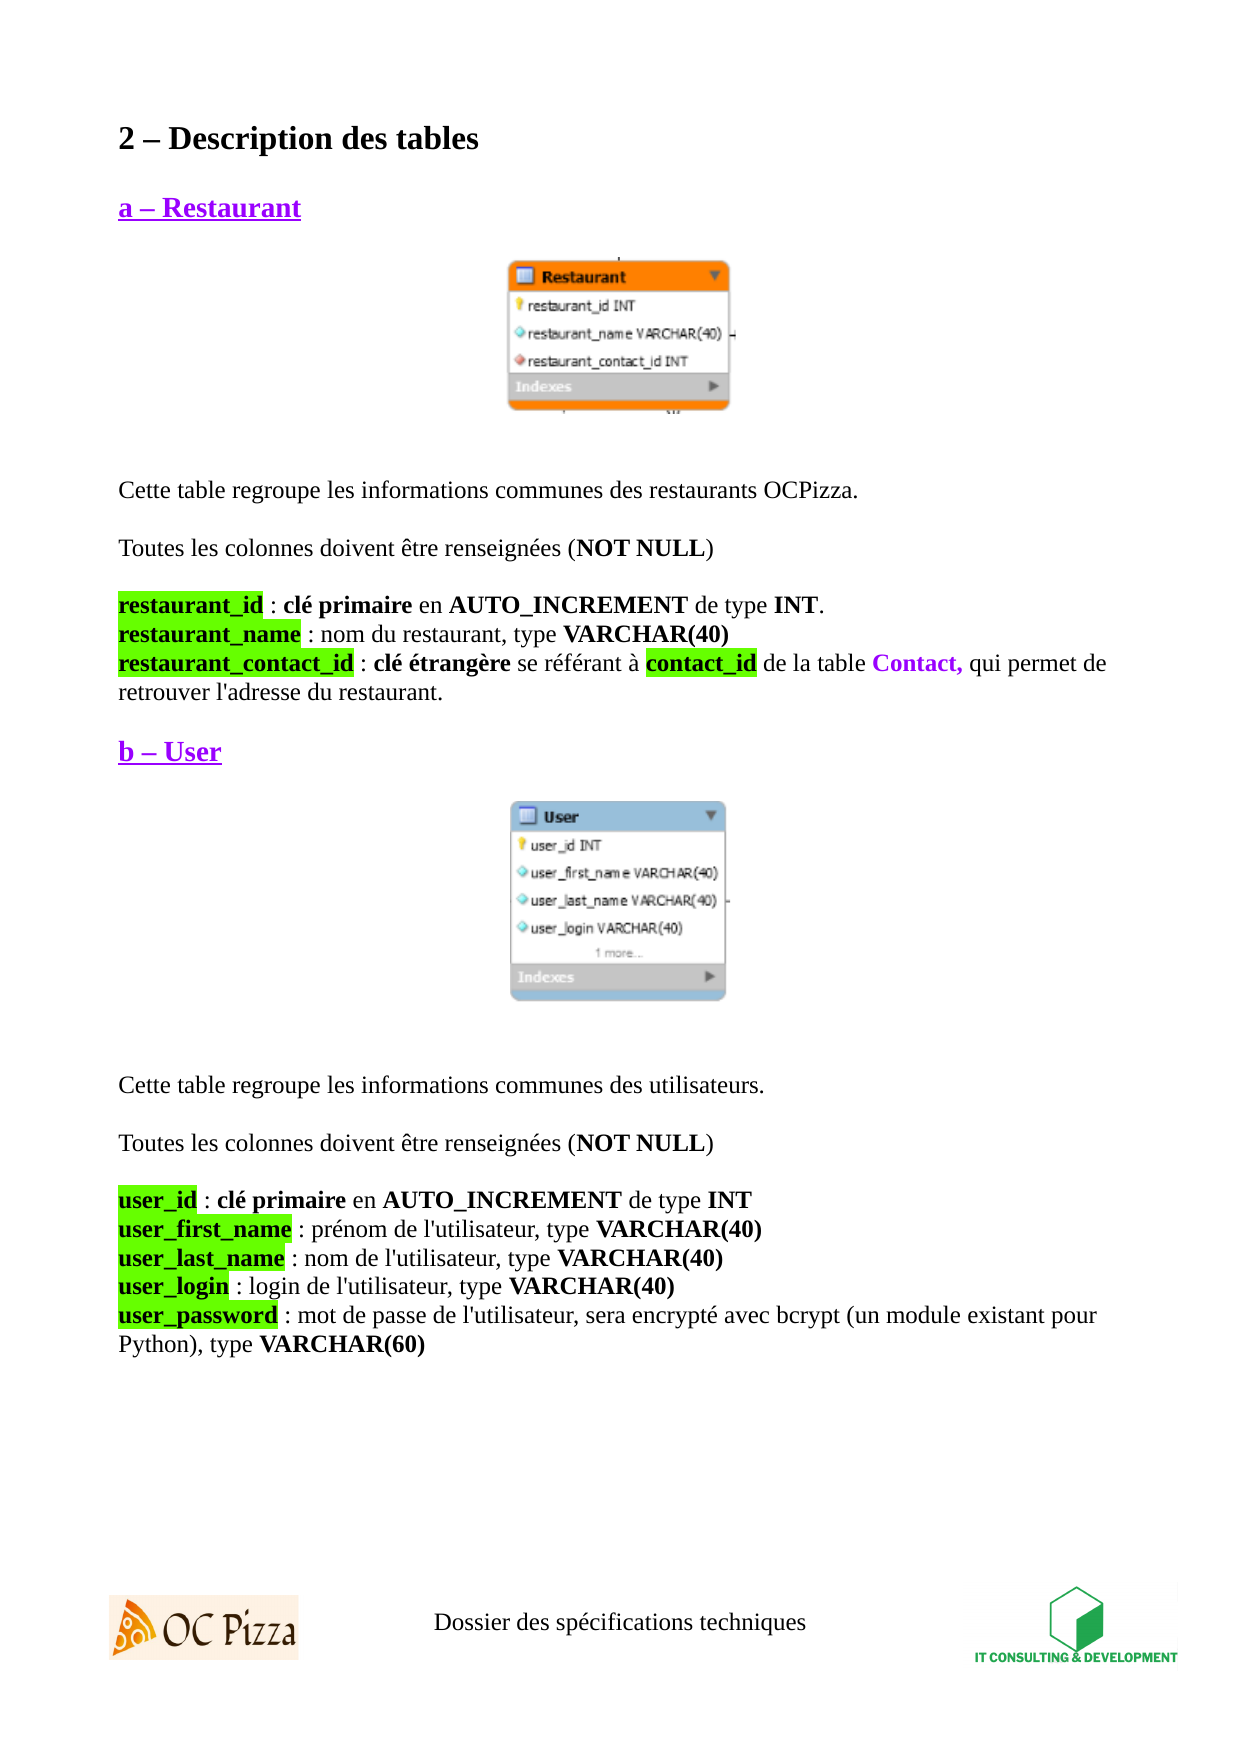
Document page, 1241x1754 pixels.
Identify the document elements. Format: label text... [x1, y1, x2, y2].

picture [108, 1595, 306, 1660]
text Toutes les colonnes doivent être renseignées (NOT NULL) [118, 1128, 1122, 1156]
text restaurant_contact_id : clé étrangère se référant à contact_id de la table Contact, qui permet de retrouver l'adresse du restaurant. [118, 648, 1122, 706]
text user_first_name : prénom de l'utilisateur, type VARCHAR(40) [118, 1214, 1122, 1243]
text a – Restaurant [118, 190, 1122, 223]
text Cette table regroupe les informations communes des restaurants OCPizza. [118, 476, 1122, 504]
text user_id : clé primaire en AUTO_INCREMENT de type INT [118, 1185, 1122, 1214]
text user_password : mot de passe de l'utilisateur, sera encrypté avec bcrypt (un module existant pour Python), type VARCHAR(60) [118, 1300, 1122, 1358]
text user_login : login de l'utilisateur, type VARCHAR(40) [118, 1271, 1122, 1300]
text Cette table regroupe les informations communes des utilisateurs. [118, 1070, 1122, 1099]
text user_last_name : nom de l'utilisateur, type VARCHAR(40) [118, 1243, 1122, 1271]
text restaurant_id : clé primaire en AUTO_INCREMENT de type INT. [118, 591, 1122, 619]
picture [510, 801, 731, 1003]
picture [504, 257, 736, 414]
text restaurant_name : nom du restaurant, type VARCHAR(40) [118, 619, 1122, 648]
text b – User [118, 734, 1122, 768]
text 2 – Description des tables [118, 118, 1122, 156]
text Toutes les colonnes doivent être renseignées (NOT NULL) [118, 533, 1122, 562]
picture [962, 1582, 1178, 1671]
